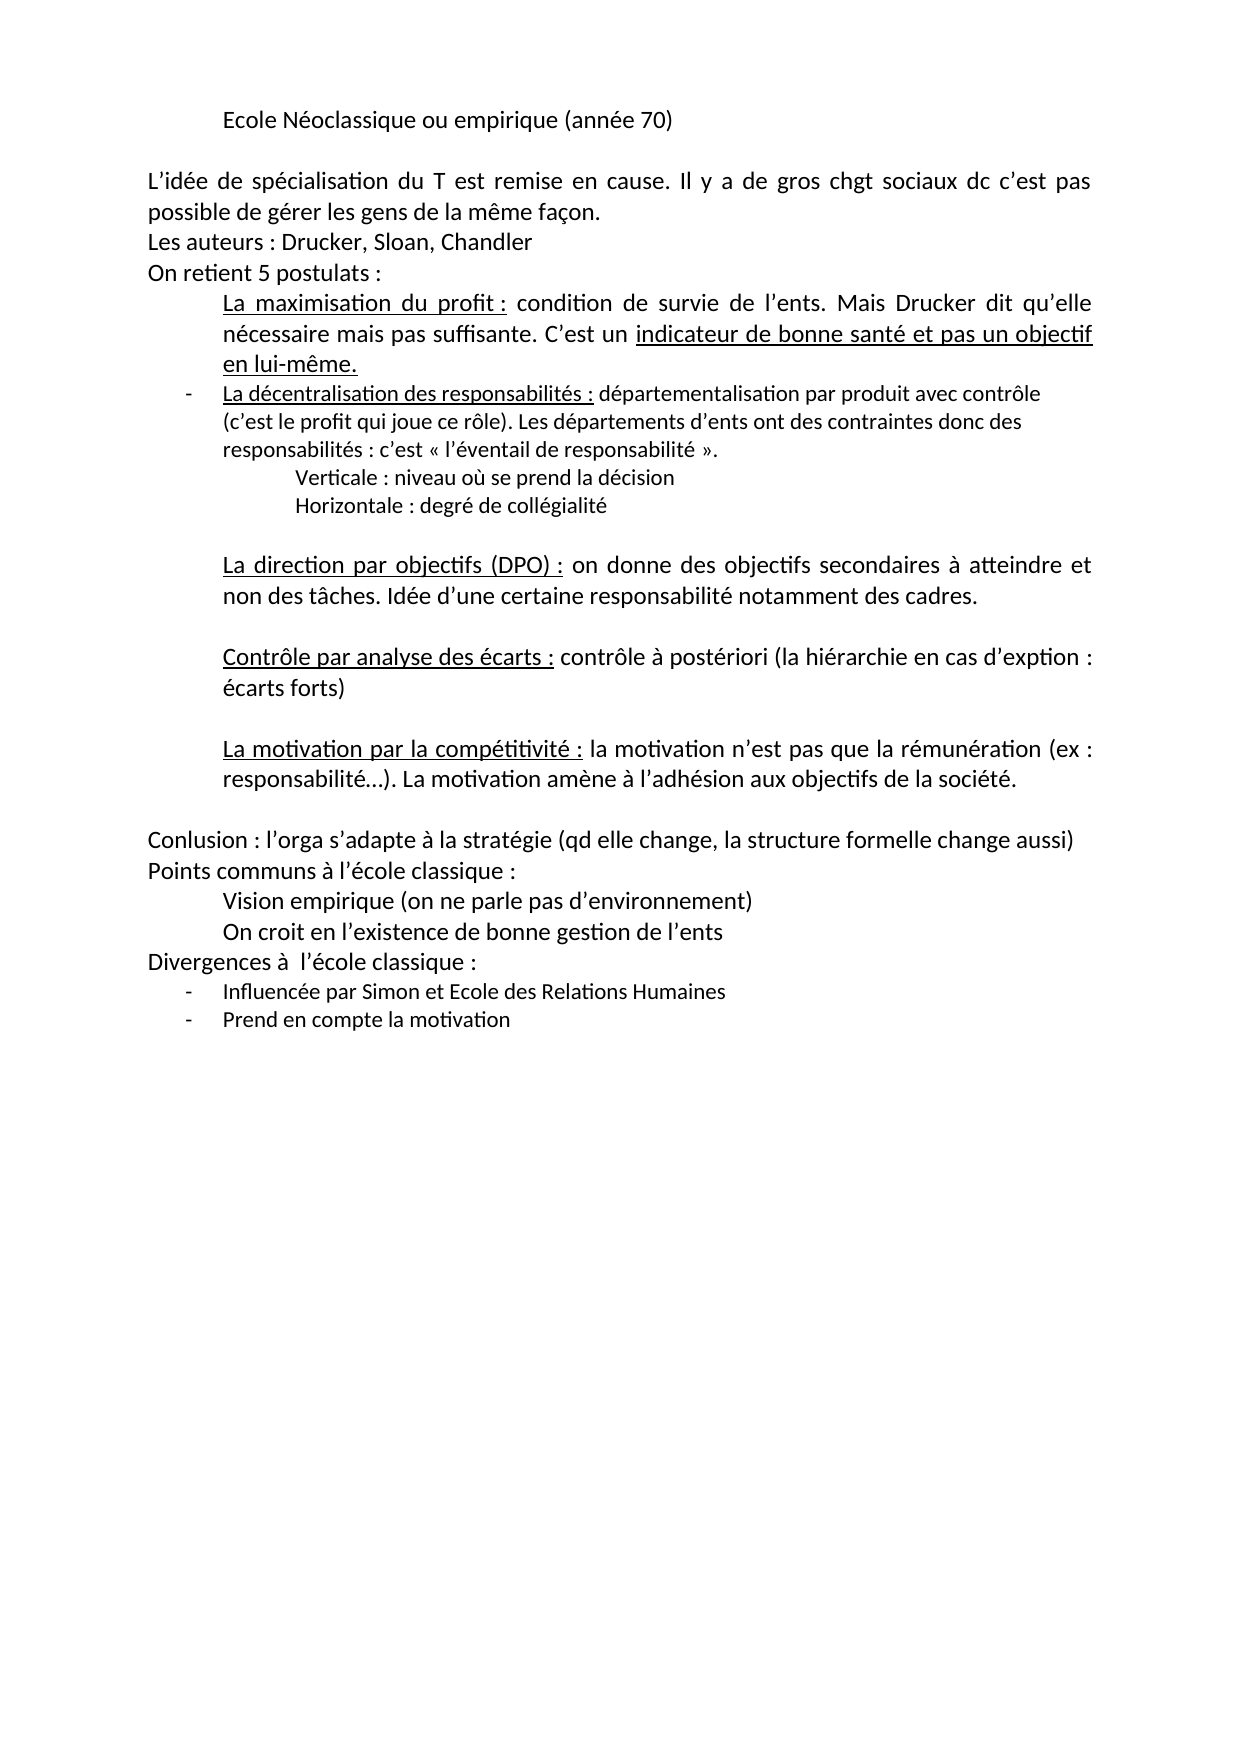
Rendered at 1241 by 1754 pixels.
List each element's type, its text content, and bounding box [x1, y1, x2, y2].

text Verticale : niveau où se prend la décision [221, 463, 1093, 491]
list La motivation par la compétitivité : la motivation n’est pas que la rémunération (ex : responsabilité…). La motivation amène à l’adhésion aux objectifs de la société. [223, 733, 1093, 794]
list La direction par objectifs (DPO) : on donne des objectifs secondaires à atteindre et non des tâches. Idée d’une certaine responsabilité notamment des cadres. [223, 550, 1093, 611]
list Prend en compte la motivation [185, 1005, 1093, 1033]
text Divergences à l’école classique : [148, 946, 1093, 977]
text Horizontale : degré de collégialité [221, 491, 1093, 519]
text On retient 5 postulats : [148, 257, 1093, 287]
list Vision empirique (on ne parle pas d’environnement) [223, 885, 1093, 916]
list La maximisation du profit : condition de survie de l’ents. Mais Drucker dit qu’elle nécessaire mais pas suffisante. C’est un indicateur de bonne santé et pas un objectif en lui-même. [223, 287, 1093, 379]
text Les auteurs : Drucker, Sloan, Chandler [148, 226, 1093, 257]
text Conlusion : l’orga s’adapte à la stratégie (qd elle change, la structure formelle change aussi) [148, 824, 1093, 855]
list Influencée par Simon et Ecole des Relations Humaines [185, 977, 1093, 1005]
list Ecole Néoclassique ou empirique (année 70) [223, 104, 1093, 135]
text L’idée de spécialisation du T est remise en cause. Il y a de gros chgt sociaux dc c’est pas possible de gérer les gens de la même façon. [148, 165, 1093, 226]
list Contrôle par analyse des écarts : contrôle à postériori (la hiérarchie en cas d’exption : écarts forts) [223, 641, 1093, 702]
text Points communs à l’école classique : [148, 855, 1093, 885]
list On croit en l’existence de bonne gestion de l’ents [223, 916, 1093, 946]
list La décentralisation des responsabilités : départementalisation par produit avec contrôle (c’est le profit qui joue ce rôle). Les départements d’ents ont des contraintes donc des responsabilités : c’est « l’éventail de responsabilité ». [185, 379, 1093, 463]
